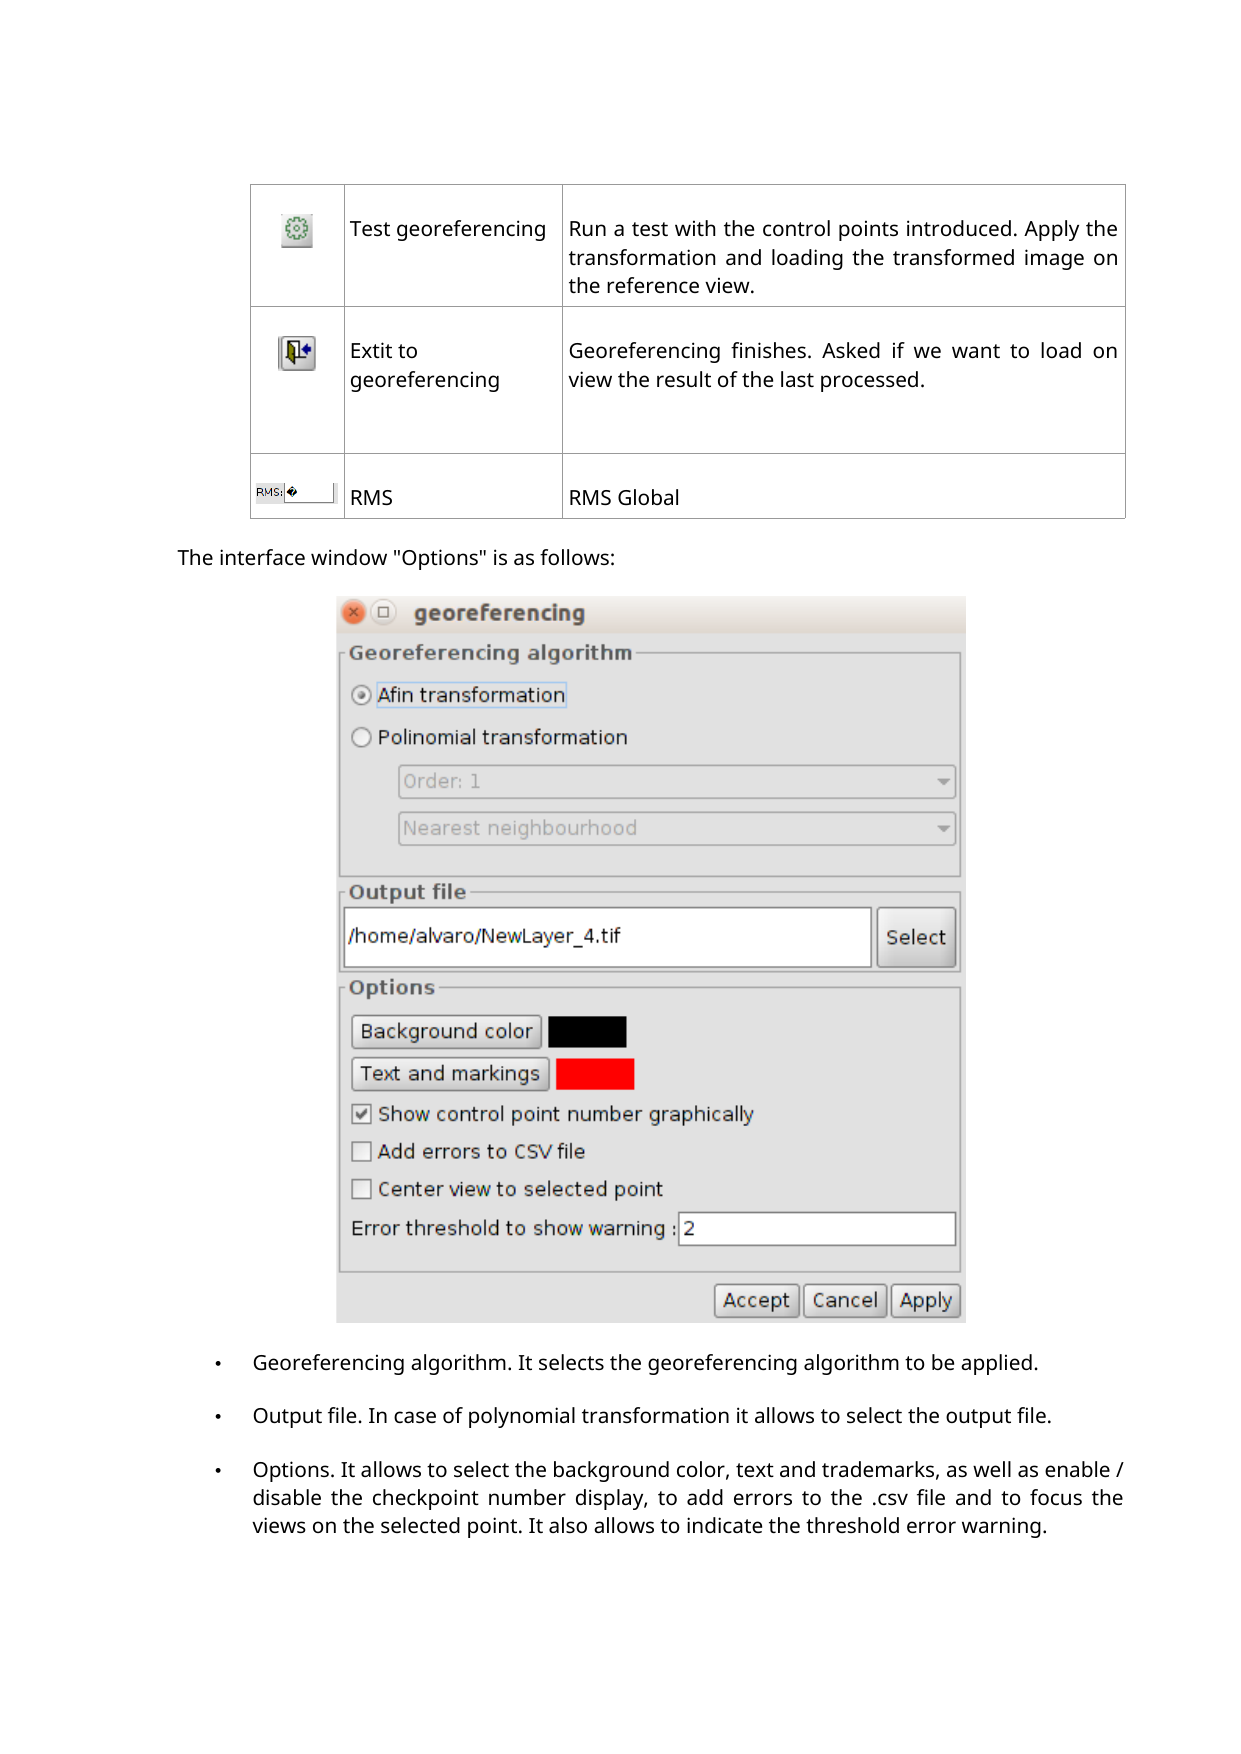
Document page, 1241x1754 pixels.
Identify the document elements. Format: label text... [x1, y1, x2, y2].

picture [255, 483, 338, 504]
table_cell Test georeferencing [345, 185, 562, 306]
table_cell Run a test with the control points introduced. Apply the transformation and loading the transformed image on the reference view. [563, 185, 1125, 306]
table_cell [251, 454, 344, 518]
list Output file. In case of polynomial transformation it allows to select the output file. [215, 1401, 1125, 1430]
list Georeferencing algorithm. It selects the georeferencing algorithm to be applied. [215, 1348, 1125, 1376]
picture [336, 596, 966, 1323]
table_cell [251, 307, 344, 452]
table_cell [251, 185, 344, 306]
table_cell Extit to georeferencing [345, 307, 562, 452]
table_cell RMS [345, 454, 562, 518]
list Options. It allows to select the background color, text and trademarks, as well as enable / disable the checkpoint number display, to add errors to the .csv file and to focus the views on the selected point. It also allows to indicate the threshold error warning. [215, 1455, 1125, 1540]
table_cell Georeferencing finishes. Asked if we want to load on view the result of the last processed. [563, 307, 1125, 452]
picture [281, 214, 313, 248]
text The interface window "Options" is as follows: [177, 543, 1125, 571]
picture [278, 336, 316, 371]
table_cell RMS Global [563, 454, 1125, 518]
